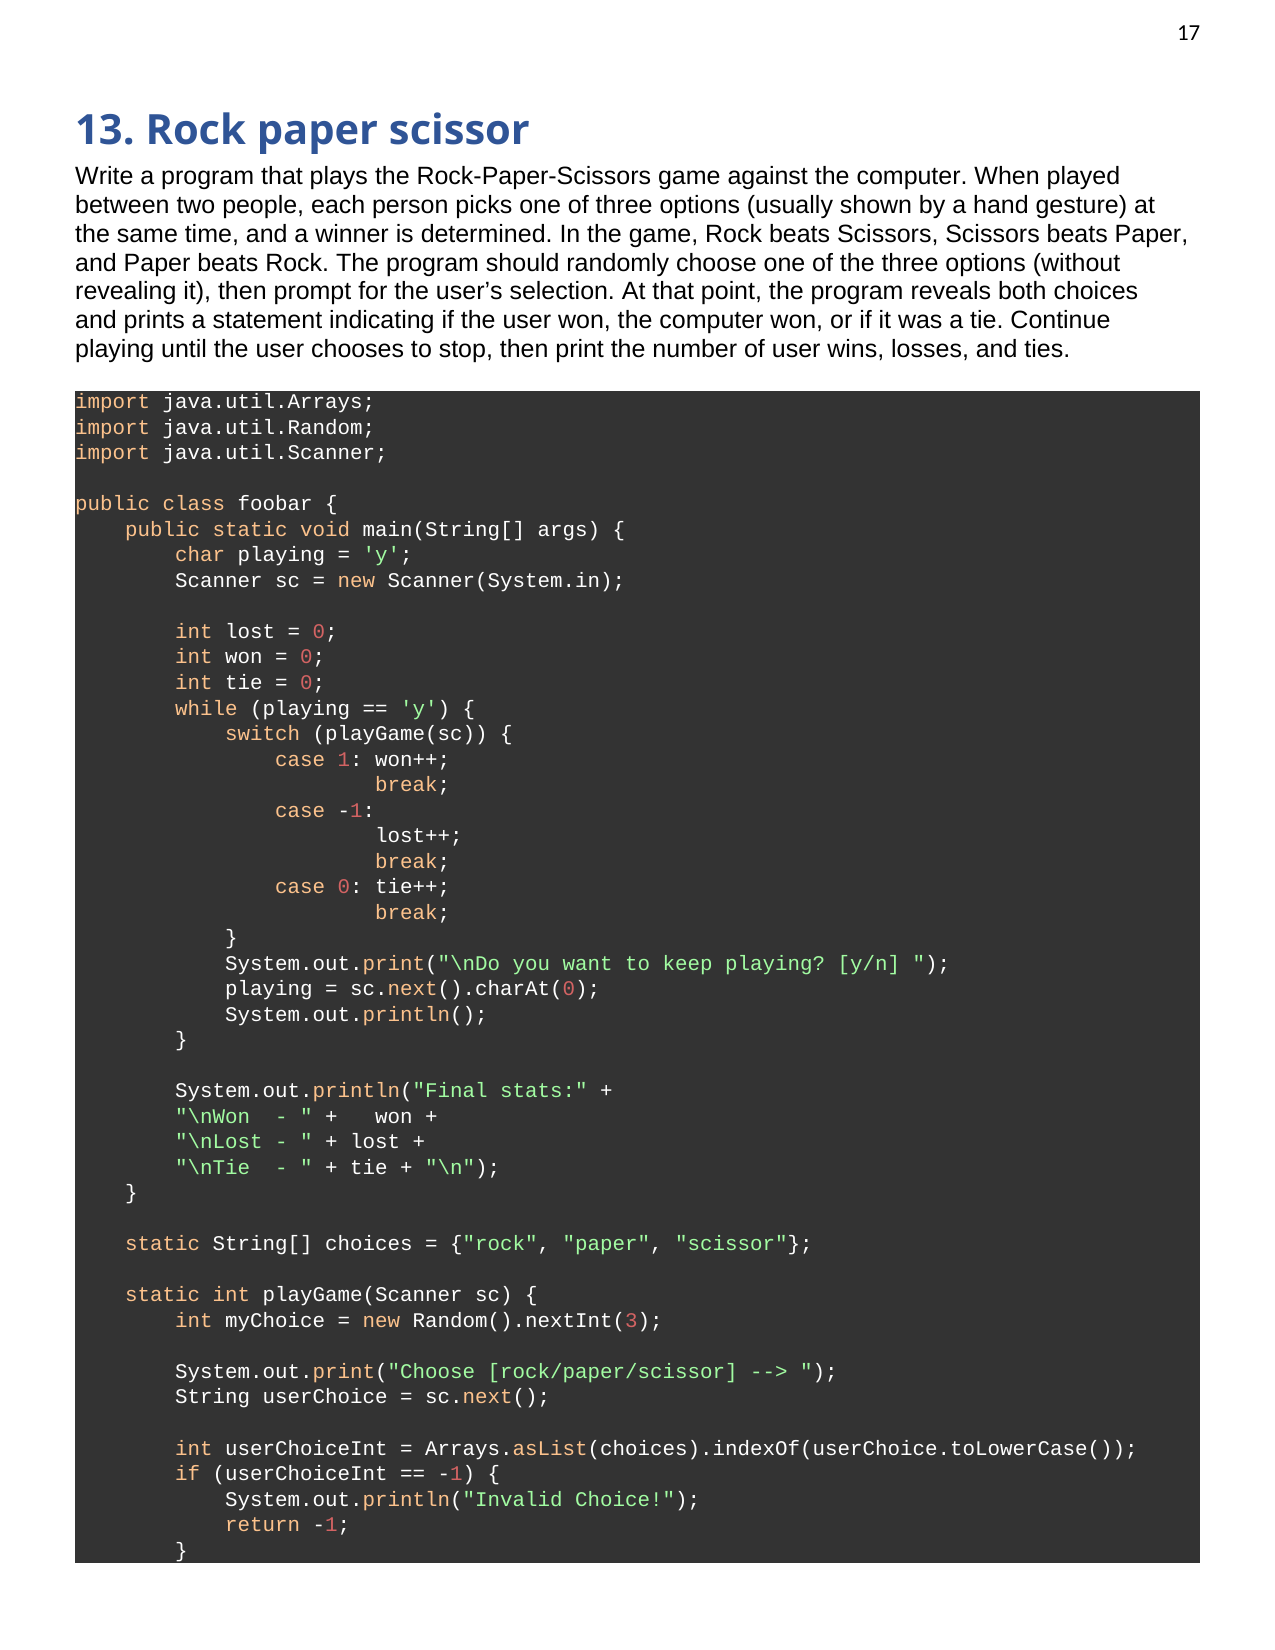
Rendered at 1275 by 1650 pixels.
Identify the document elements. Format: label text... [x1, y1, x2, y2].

text between two people, each person picks one of three options (usually shown by a hand gesture) at [75, 190, 1200, 219]
text while (playing == 'y') { [75, 697, 1200, 721]
text "\nTie - " + tie + "\n"); [75, 1157, 1200, 1181]
text System.out.println("Final stats:" + [75, 1080, 1200, 1104]
text System.out.println("Invalid Choice!"); [75, 1489, 1200, 1512]
subtitle 13. Rock paper scissor [75, 100, 1200, 157]
text Scanner sc = new Scanner(System.in); [75, 570, 1200, 593]
text playing until the user chooses to stop, then print the number of user wins, losses, and ties. [75, 334, 1200, 362]
text int myChoice = new Random().nextInt(3); [75, 1310, 1200, 1334]
text Write a program that plays the Rock-Paper-Scissors game against the computer. When played [75, 161, 1200, 190]
text System.out.print("Choose [rock/paper/scissor] --> "); [75, 1361, 1200, 1385]
text and prints a statement indicating if the user won, the computer won, or if it was a tie. Continue [75, 305, 1200, 334]
text } [75, 927, 1200, 951]
text the same time, and a winner is determined. In the game, Rock beats Scissors, Scissors beats Paper, [75, 219, 1200, 247]
text "\nWon - " + won + [75, 1106, 1200, 1129]
text and Paper beats Rock. The program should randomly choose one of the three options (without [75, 247, 1200, 276]
text switch (playGame(sc)) { [75, 723, 1200, 747]
text playing = sc.next().charAt(0); [75, 978, 1200, 1002]
text static String[] choices = {"rock", "paper", "scissor"}; [75, 1233, 1200, 1257]
text int won = 0; [75, 646, 1200, 670]
text static int playGame(Scanner sc) { [75, 1284, 1200, 1308]
text if (userChoiceInt == -1) { [75, 1463, 1200, 1487]
text break; [75, 774, 1200, 798]
text public static void main(String[] args) { [75, 519, 1200, 542]
text "\nLost - " + lost + [75, 1131, 1200, 1155]
text public class foobar { [75, 493, 1200, 517]
text return -1; [75, 1514, 1200, 1538]
text import java.util.Arrays; [75, 391, 1200, 415]
text } [75, 1540, 1200, 1563]
text break; [75, 851, 1200, 874]
text int lost = 0; [75, 621, 1200, 644]
text case -1: [75, 799, 1200, 823]
text revealing it), then prompt for the user’s selection. At that point, the program reveals both choices [75, 276, 1200, 305]
text lost++; [75, 825, 1200, 849]
text System.out.print("\nDo you want to keep playing? [y/n] "); [75, 953, 1200, 976]
text break; [75, 902, 1200, 925]
text case 1: won++; [75, 748, 1200, 772]
text } [75, 1182, 1200, 1206]
text import java.util.Scanner; [75, 442, 1200, 466]
text String userChoice = sc.next(); [75, 1387, 1200, 1410]
text int tie = 0; [75, 672, 1200, 696]
text import java.util.Random; [75, 417, 1200, 440]
text char playing = 'y'; [75, 544, 1200, 568]
text int userChoiceInt = Arrays.asList(choices).indexOf(userChoice.toLowerCase()); [75, 1438, 1200, 1461]
text System.out.println(); [75, 1004, 1200, 1027]
text } [75, 1029, 1200, 1053]
text case 0: tie++; [75, 876, 1200, 900]
